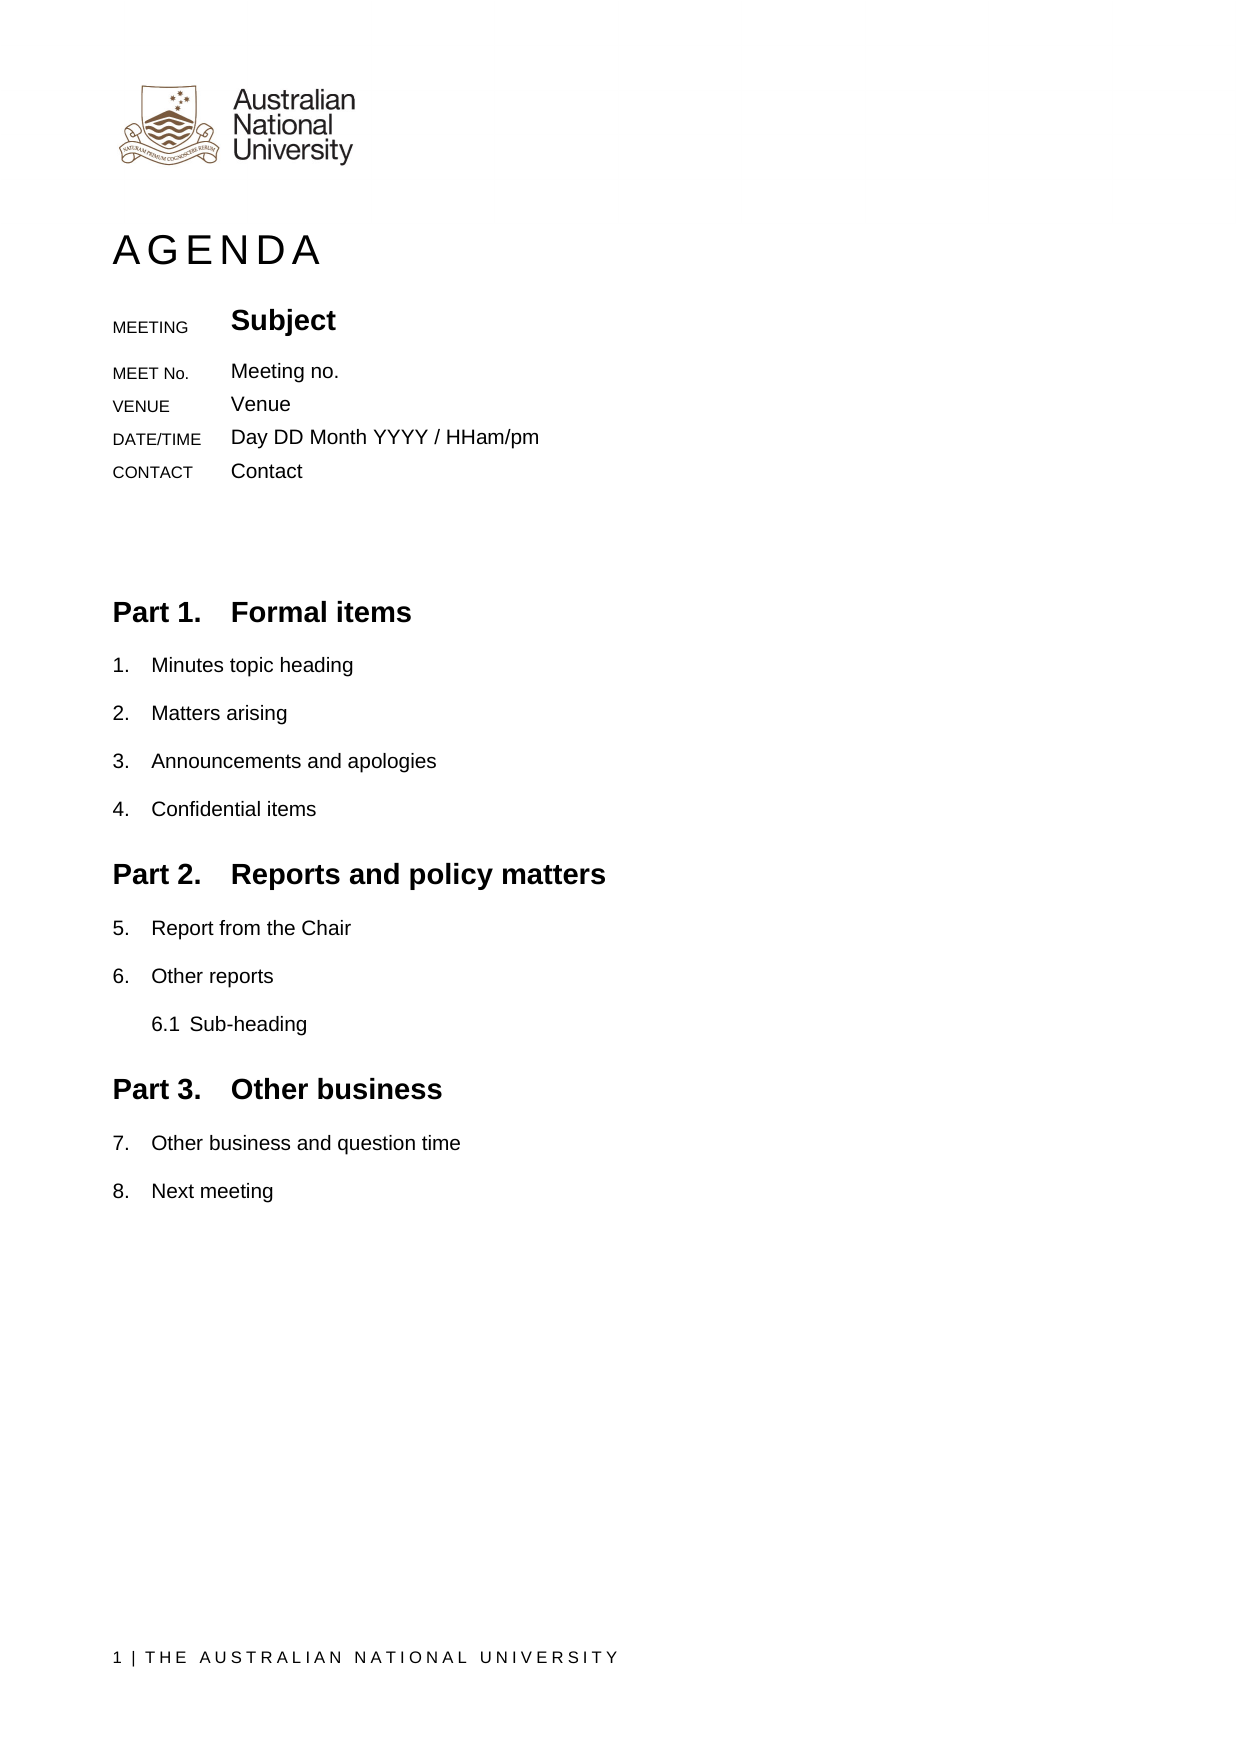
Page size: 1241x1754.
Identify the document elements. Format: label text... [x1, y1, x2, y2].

table_cell [101, 516, 219, 549]
table_cell Subject [219, 304, 1125, 349]
table_header AGENDA [101, 226, 1125, 303]
list Announcements and apologies [112, 749, 1106, 773]
list Minutes topic heading [112, 653, 1106, 677]
table_cell CONTACT [101, 449, 219, 482]
picture [1, 1, 1236, 224]
table_cell DATE/TIME [101, 416, 219, 449]
list Confidential items [112, 797, 1106, 821]
table_cell MEETING [101, 304, 219, 349]
table_cell [219, 516, 1125, 549]
table_cell [219, 483, 1125, 516]
table_cell [219, 549, 1125, 582]
list Other reports [112, 964, 1106, 988]
table_cell Day DD Month YYYY / HHam/pm [219, 416, 1125, 449]
subtitle Reports and policy matters [112, 857, 1106, 891]
list Next meeting [112, 1178, 1106, 1202]
list Matters arising [112, 701, 1106, 725]
subtitle Other business [112, 1072, 1106, 1106]
table_cell MEET No. [101, 350, 219, 383]
list Report from the Chair [112, 916, 1106, 940]
table_cell Venue [219, 383, 1125, 416]
subtitle Formal items [112, 594, 1106, 628]
table_cell [101, 549, 219, 582]
table_cell Meeting no. [219, 350, 1125, 383]
table_cell Contact [219, 449, 1125, 482]
list Other business and question time [112, 1131, 1106, 1154]
table_cell VENUE [101, 383, 219, 416]
list Sub-heading [151, 1012, 1106, 1036]
table_cell [101, 483, 219, 516]
